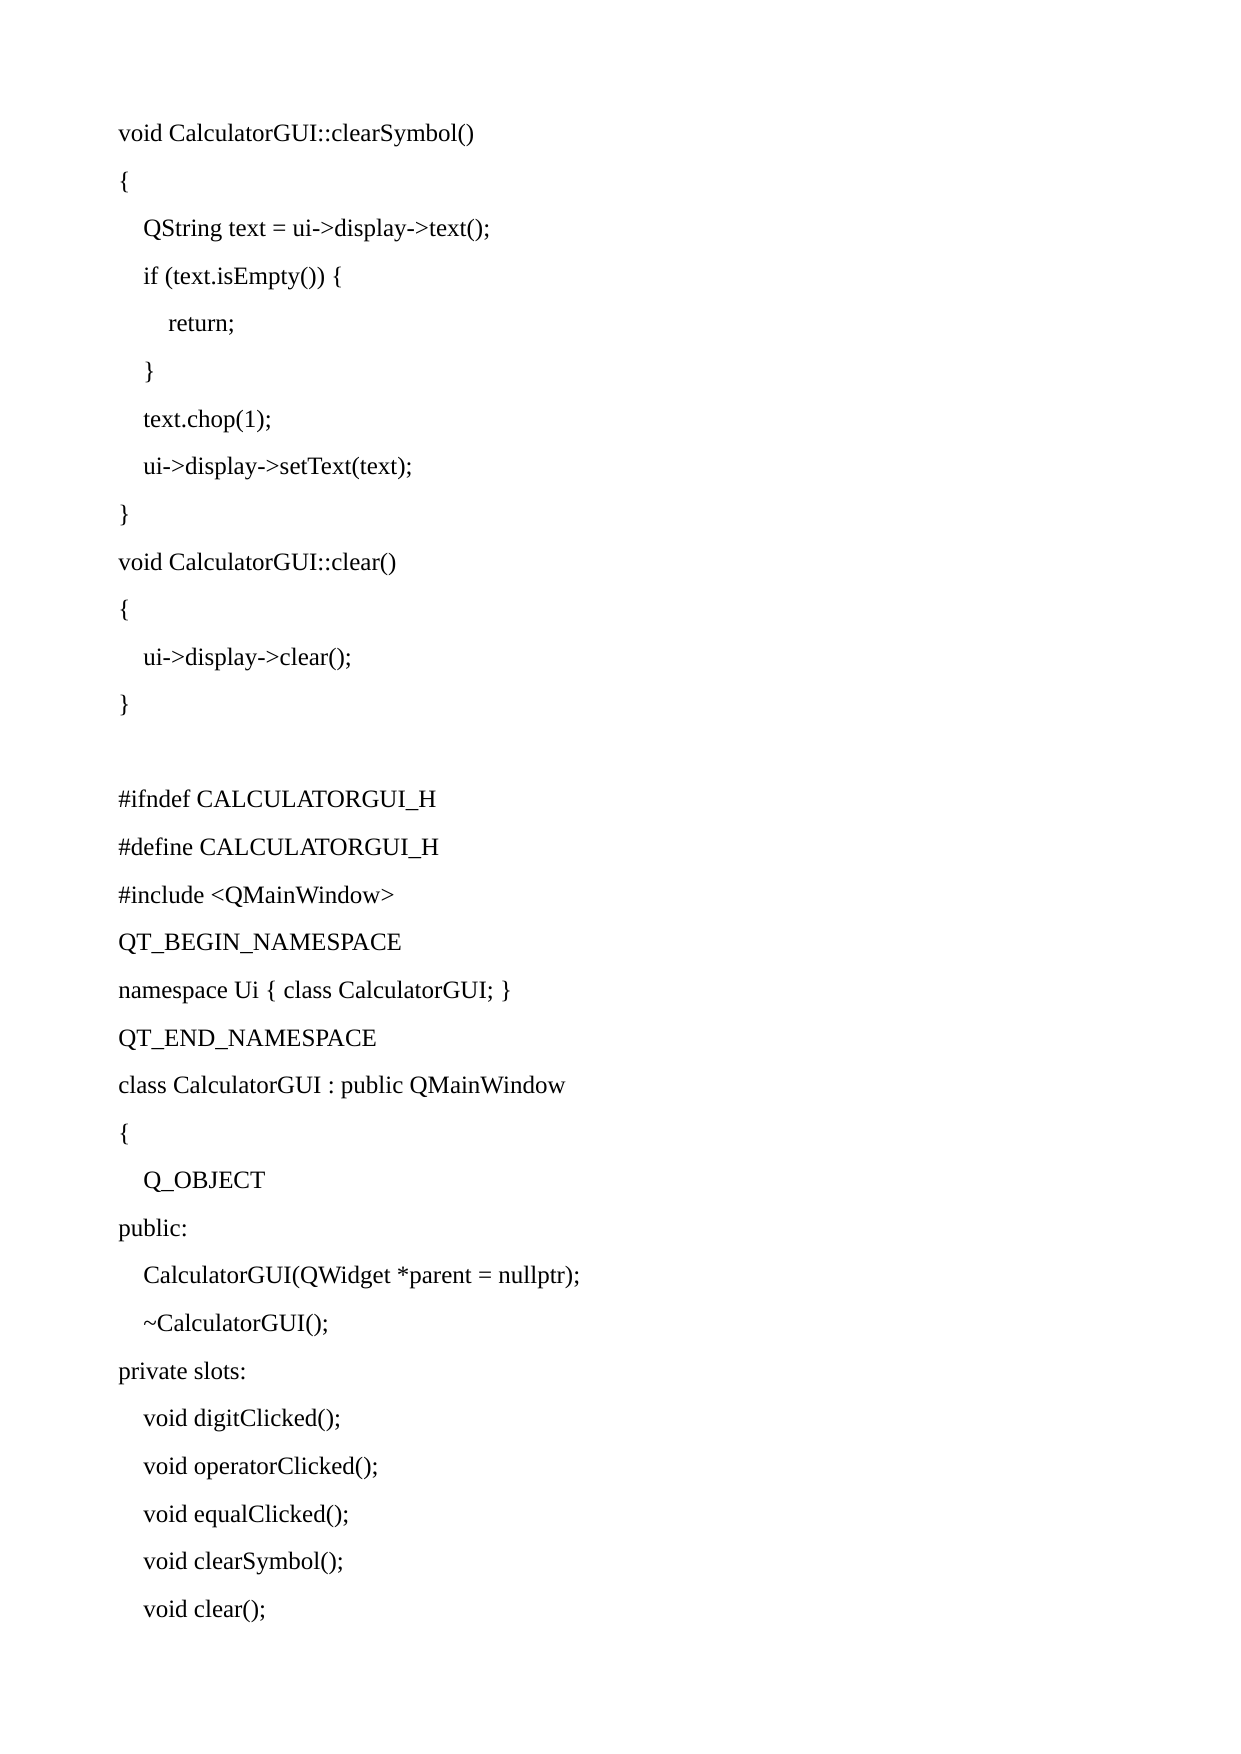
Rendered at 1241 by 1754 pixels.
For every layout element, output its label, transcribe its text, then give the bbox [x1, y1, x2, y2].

text #define CALCULATORGUI_H [118, 832, 1122, 861]
text return; [118, 308, 1122, 337]
text public: [118, 1213, 1122, 1242]
text class CalculatorGUI : public QMainWindow [118, 1070, 1122, 1099]
text ui->display->clear(); [118, 642, 1122, 671]
text void clearSymbol(); [118, 1546, 1122, 1575]
text private slots: [118, 1356, 1122, 1384]
text QT_BEGIN_NAMESPACE [118, 927, 1122, 956]
text ui->display->setText(text); [118, 451, 1122, 480]
text void digitClicked(); [118, 1403, 1122, 1432]
text if (text.isEmpty()) { [118, 261, 1122, 290]
text namespace Ui { class CalculatorGUI; } [118, 975, 1122, 1004]
text { [118, 166, 1122, 194]
text } [118, 356, 1122, 385]
text { [118, 594, 1122, 623]
text ~CalculatorGUI(); [118, 1308, 1122, 1337]
text } [118, 689, 1122, 718]
text text.chop(1); [118, 404, 1122, 432]
text void CalculatorGUI::clearSymbol() [118, 118, 1122, 147]
text QString text = ui->display->text(); [118, 213, 1122, 242]
text void clear(); [118, 1594, 1122, 1623]
text Q_OBJECT [118, 1165, 1122, 1194]
text { [118, 1118, 1122, 1147]
text void CalculatorGUI::clear() [118, 547, 1122, 575]
text QT_END_NAMESPACE [118, 1023, 1122, 1051]
text #ifndef CALCULATORGUI_H [118, 784, 1122, 813]
text #include <QMainWindow> [118, 880, 1122, 908]
text void operatorClicked(); [118, 1451, 1122, 1480]
text } [118, 499, 1122, 528]
text CalculatorGUI(QWidget *parent = nullptr); [118, 1261, 1122, 1289]
text void equalClicked(); [118, 1499, 1122, 1527]
